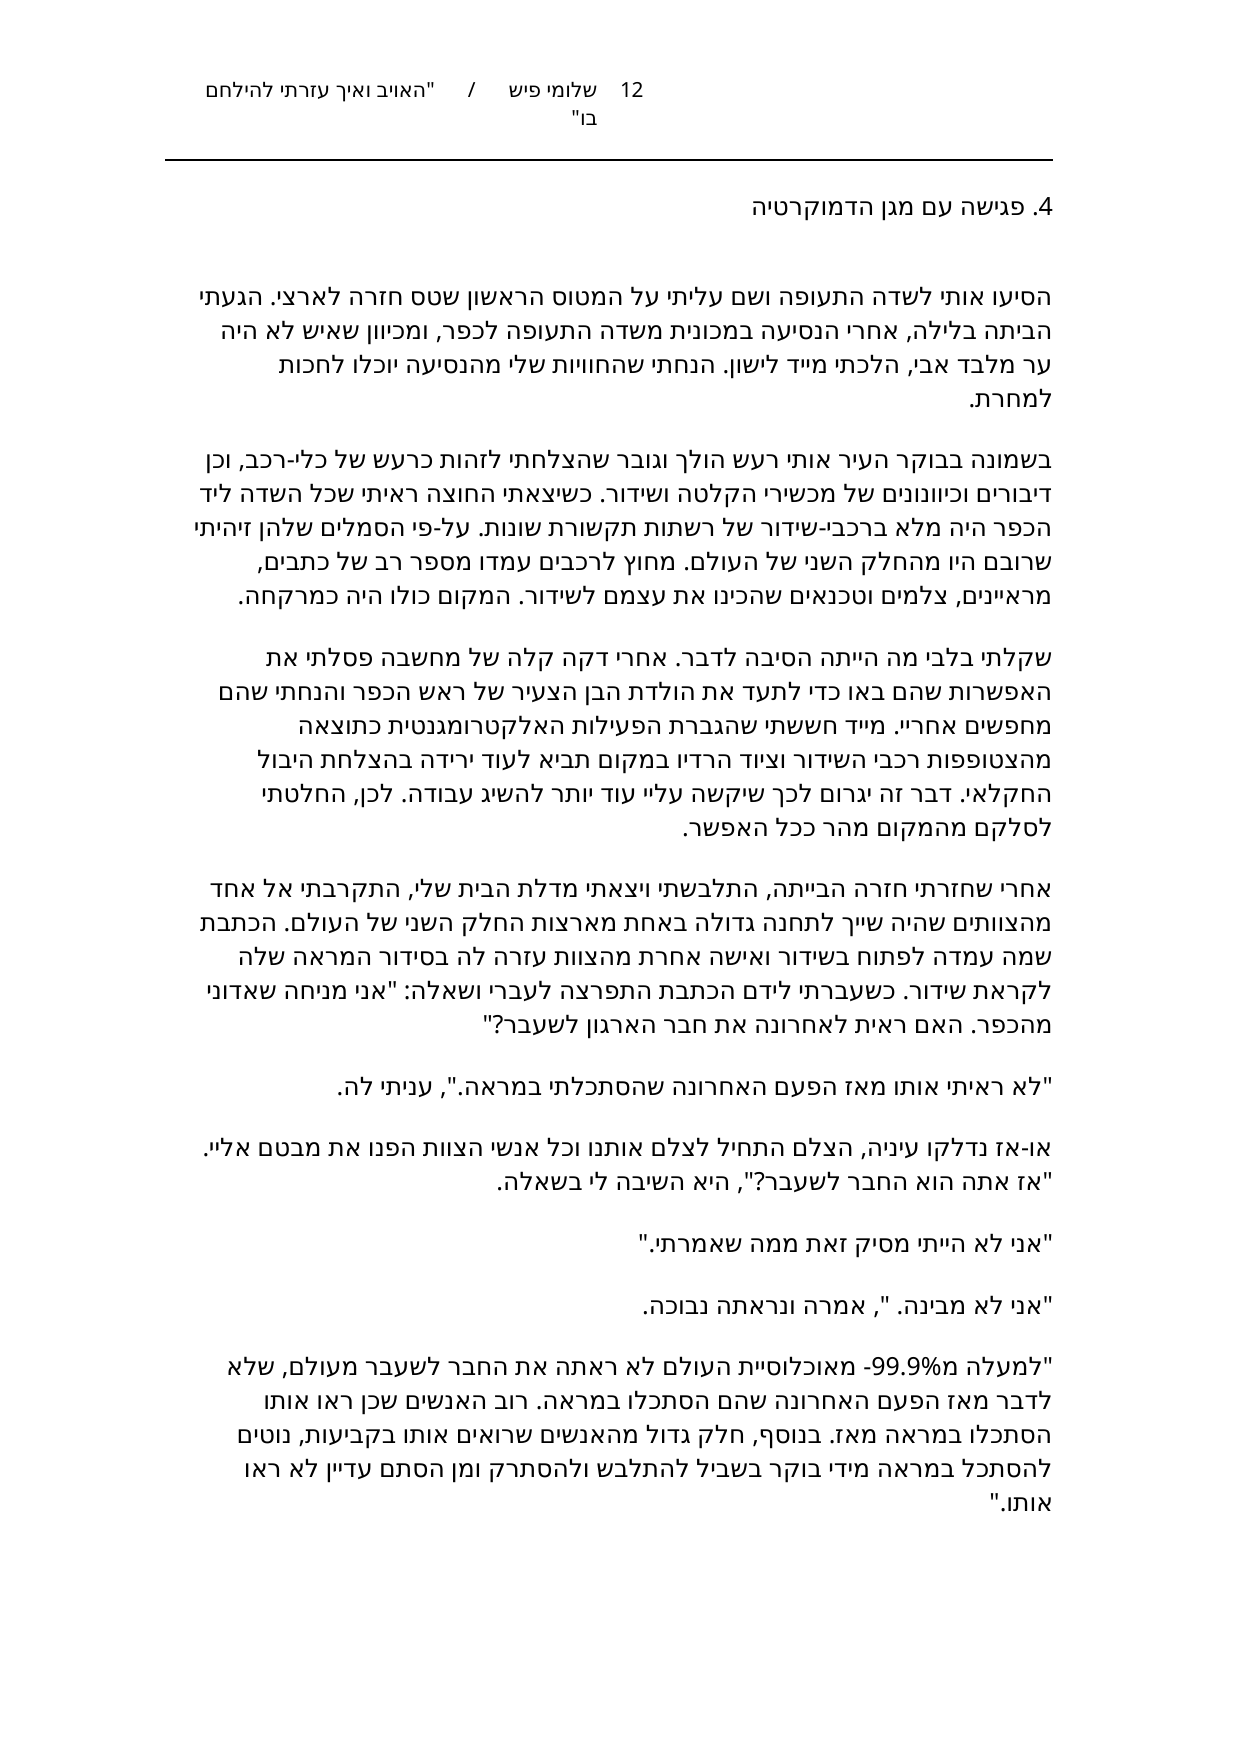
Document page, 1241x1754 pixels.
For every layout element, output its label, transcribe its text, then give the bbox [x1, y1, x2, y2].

text הסיעו אותי לשדה התעופה ושם עליתי על המטוס הראשון שטס חזרה לארצי. הגעתי הביתה בלילה, אחרי הנסיעה במכונית משדה התעופה לכפר, ומכיוון שאיש לא היה ער מלבד אבי, הלכתי מייד לישון. הנחתי שהחוויות שלי מהנסיעה יוכלו לחכות למחרת. [187, 278, 1053, 414]
text "אני לא הייתי מסיק זאת ממה שאמרתי." [187, 1226, 1053, 1259]
text אחרי שחזרתי חזרה הבייתה, התלבשתי ויצאתי מדלת הבית שלי, התקרבתי אל אחד מהצוותים שהיה שייך לתחנה גדולה באחת מארצות החלק השני של העולם. הכתבת שמה עמדה לפתוח בשידור ואישה אחרת מהצוות עזרה לה בסידור המראה שלה לקראת שידור. כשעברתי לידם הכתבת התפרצה לעברי ושאלה: "אני מניחה שאדוני מהכפר. האם ראית לאחרונה את חבר הארגון לשעבר?" [187, 871, 1053, 1041]
text 4. פגישה עם מגן הדמוקרטיה [187, 189, 1053, 223]
text בשמונה בבוקר העיר אותי רעש הולך וגובר שהצלחתי לזהות כרעש של כלי-רכב, וכן דיבורים וכיוונונים של מכשירי הקלטה ושידור. כשיצאתי החוצה ראיתי שכל השדה ליד הכפר היה מלא ברכבי-שידור של רשתות תקשורת שונות. על-פי הסמלים שלהן זיהיתי שרובם היו מהחלק השני של העולם. מחוץ לרכבים עמדו מספר רב של כתבים, מראיינים, צלמים וטכנאים שהכינו את עצמם לשידור. המקום כולו היה כמרקחה. [187, 442, 1053, 612]
text "למעלה מ99.9%- מאוכלוסיית העולם לא ראתה את החבר לשעבר מעולם, שלא לדבר מאז הפעם האחרונה שהם הסתכלו במראה. רוב האנשים שכן ראו אותו הסתכלו במראה מאז. בנוסף, חלק גדול מהאנשים שרואים אותו בקביעות, נוטים להסתכל במראה מידי בוקר בשביל להתלבש ולהסתרק ומן הסתם עדיין לא ראו אותו." [187, 1349, 1053, 1519]
text "לא ראיתי אותו מאז הפעם האחרונה שהסתכלתי במראה.", עניתי לה. [187, 1068, 1053, 1102]
text שקלתי בלבי מה הייתה הסיבה לדבר. אחרי דקה קלה של מחשבה פסלתי את האפשרות שהם באו כדי לתעד את הולדת הבן הצעיר של ראש הכפר והנחתי שהם מחפשים אחריי. מייד חששתי שהגברת הפעילות האלקטרומגנטית כתוצאה מהצטופפות רכבי השידור וציוד הרדיו במקום תביא לעוד ירידה בהצלחת היבול החקלאי. דבר זה יגרום לכך שיקשה עליי עוד יותר להשיג עבודה. לכן, החלטתי לסלקם מהמקום מהר ככל האפשר. [187, 639, 1053, 843]
text או-אז נדלקו עיניה, הצלם התחיל לצלם אותנו וכל אנשי הצוות הפנו את מבטם אליי. "אז אתה הוא החבר לשעבר?", היא השיבה לי בשאלה. [187, 1130, 1053, 1198]
text "אני לא מבינה. ", אמרה ונראתה נבוכה. [187, 1287, 1053, 1321]
